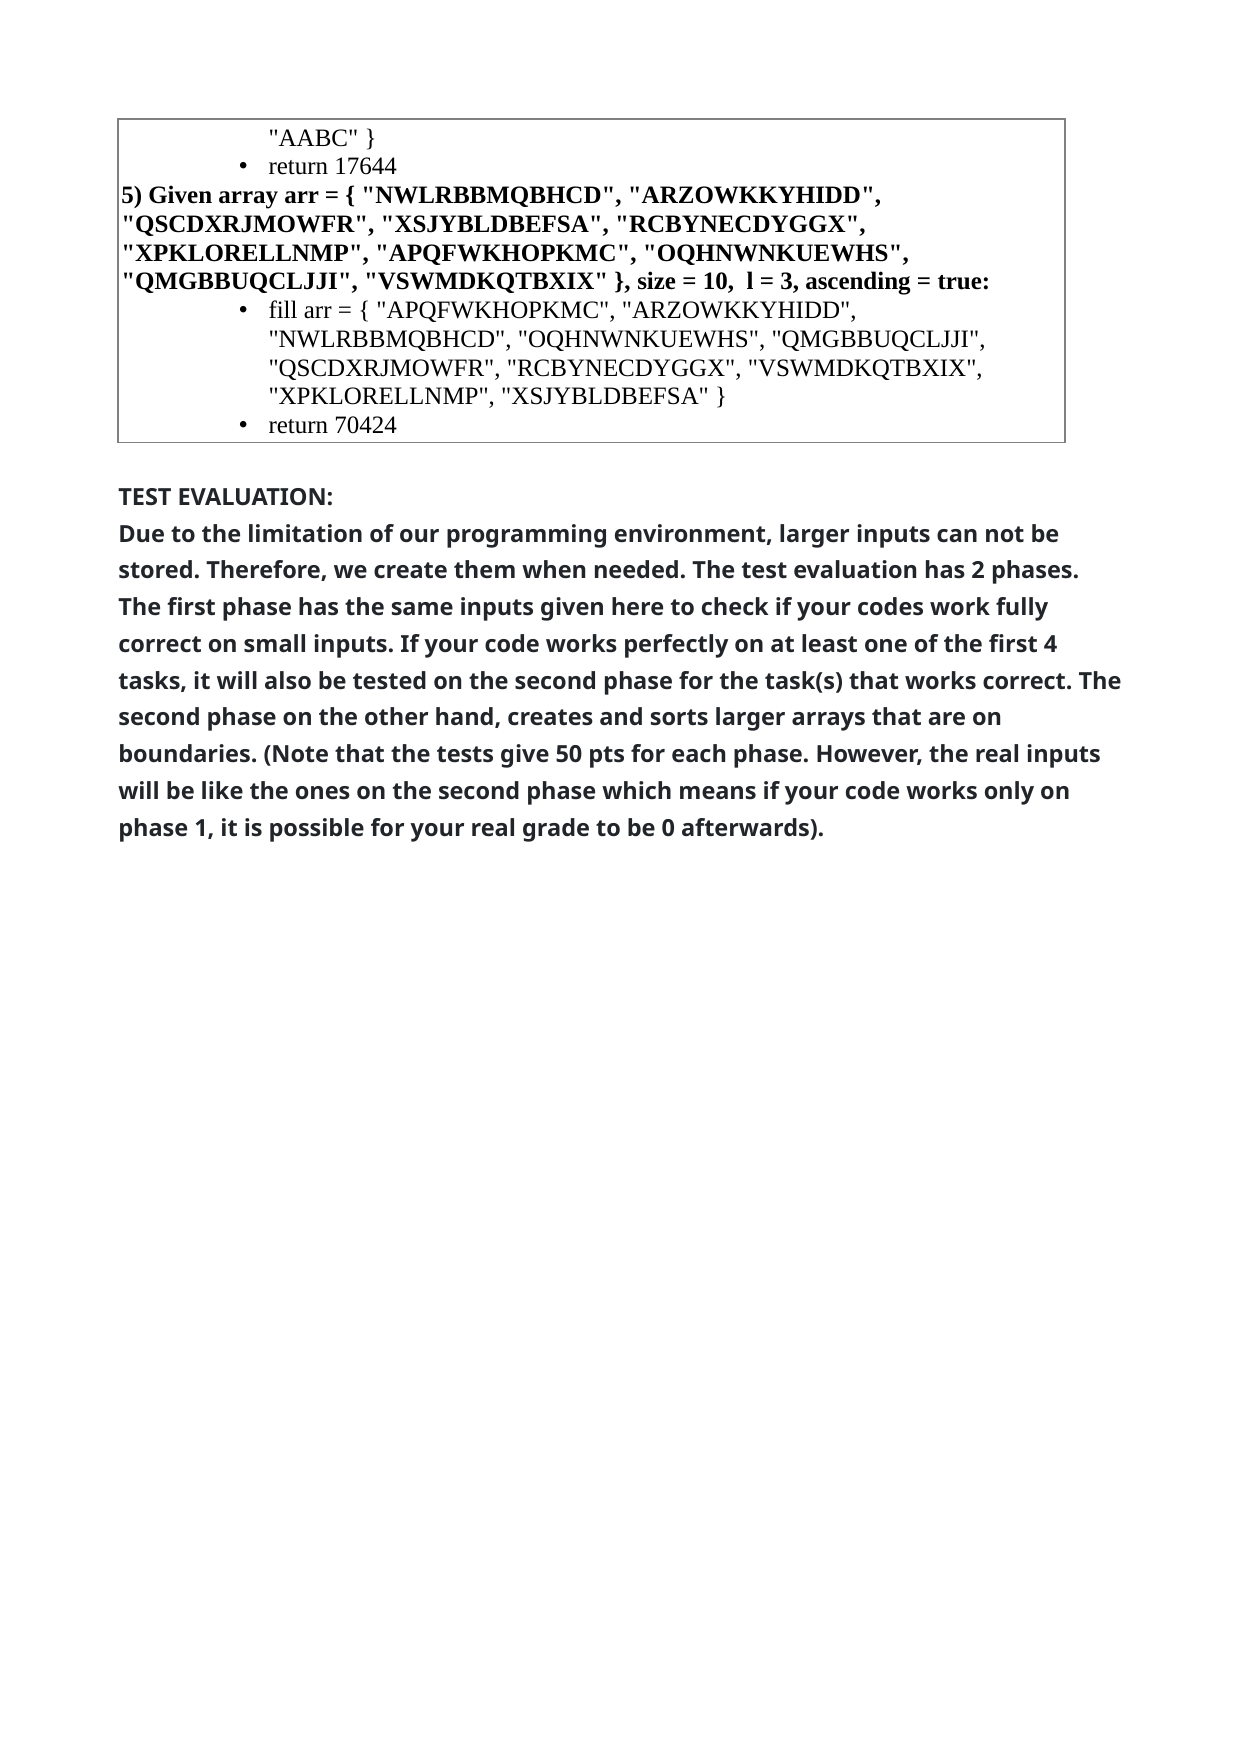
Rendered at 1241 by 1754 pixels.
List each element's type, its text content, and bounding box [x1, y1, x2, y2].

table_header 1) Given array arr = {"AAA", "ABC", "ABA", "CCB"}, size = 4, l = 1, ascending = true: fill arr = { "AAA", "ABA", "ABC", "CCB" } return 114 2) Given array arr = {"BAAA", "AABC", "CDBA", "CACB", "ABAB", "ACAB", "CBCB"}, size = 7 l = 1, ascending = true: fill arr = { "AABC", "ABAB", "ACAB", "BAAA", "CACB", "CBCB", "CDBA" } return 188 3) Given array arr = {"BAAA", "AABC", "CDBA", "CACB", "ABAB", "ACAB", "CBCB"}, size = 7 l = 2, ascending = true: fill arr = { "AABC", "ABAB", "ACAB", "BAAA", "CACB", "CBCB", "CDBA"} return 1394 4) Given array arr = {"BAAA", "AABC", "CDBA", "CACB", "ABAB", "ACAB", "CBCB"}, size = 7, l = 3, ascending = false: fill arr = { "CDBA", "CBCB", "CACB", "BAAA", "ACAB", "ABAB", "AABC" } return 17644 5) Given array arr = { "NWLRBBMQBHCD", "ARZOWKKYHIDD", "QSCDXRJMOWFR", "XSJYBLDBEFSA", "RCBYNECDYGGX", "XPKLORELLNMP", "APQFWKHOPKMC", "OQHNWNKUEWHS", "QMGBBUQCLJJI", "VSWMDKQTBXIX" }, size = 10, l = 3, ascending = true: fill arr = { "APQFWKHOPKMC", "ARZOWKKYHIDD", "NWLRBBMQBHCD", "OQHNWNKUEWHS", "QMGBBUQCLJJI", "QSCDXRJMOWFR", "RCBYNECDYGGX", "VSWMDKQTBXIX", "XPKLORELLNMP", "XSJYBLDBEFSA" } return 70424 [119, 120, 1064, 442]
text TEST EVALUATION: Due to the limitation of our programming environment, larger inputs can not be stored. Therefore, we create them when needed. The test evaluation has 2 phases. The first phase has the same inputs given here to check if your codes work fully correct on small inputs. If your code works perfectly on at least one of the first 4 tasks, it will also be tested on the second phase for the task(s) that works correct. The second phase on the other hand, creates and sorts larger arrays that are on boundaries. (Note that the tests give 50 pts for each phase. However, the real inputs will be like the ones on the second phase which means if your code works only on phase 1, it is possible for your real grade to be 0 afterwards). [118, 443, 1122, 843]
